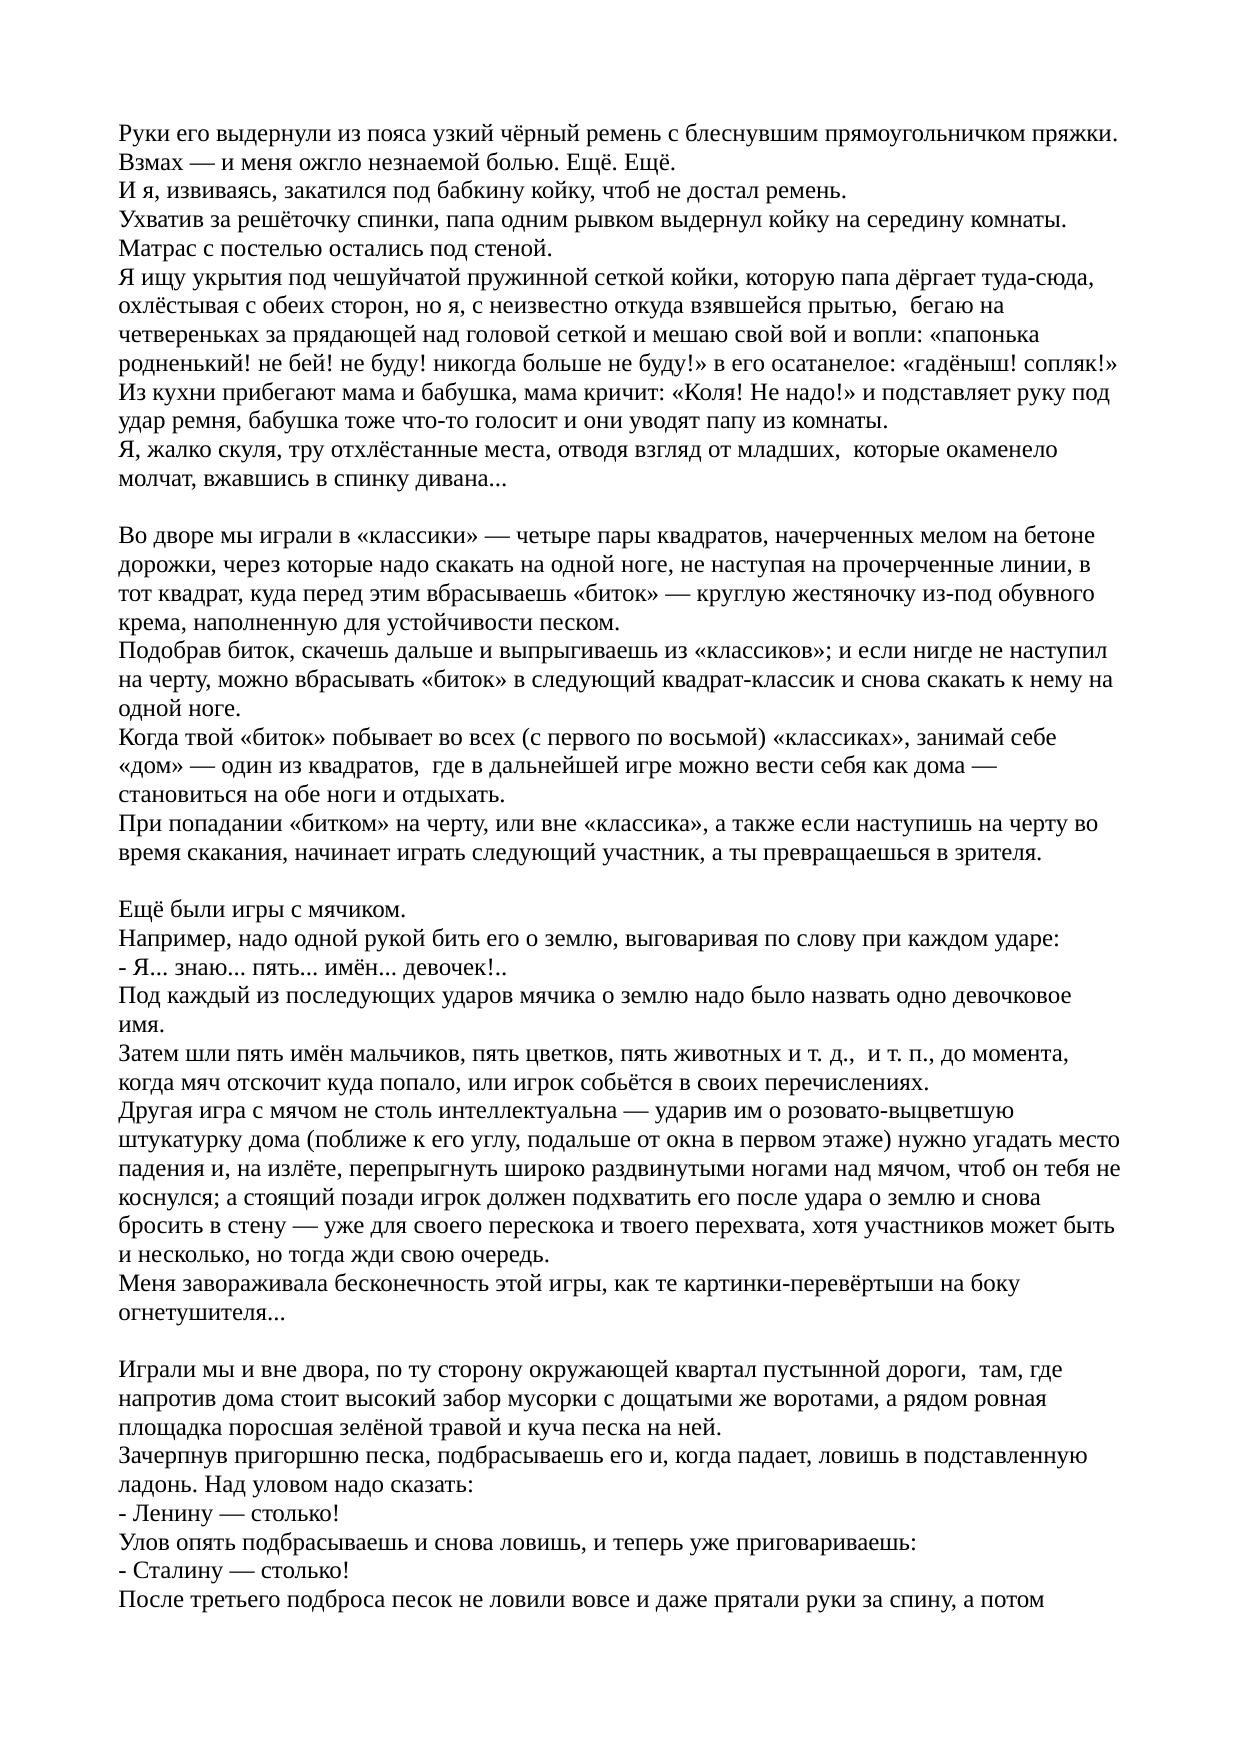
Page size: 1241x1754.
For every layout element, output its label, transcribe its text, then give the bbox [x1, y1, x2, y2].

text Например, надо одной рукой бить его о землю, выговаривая по слову при каждом ударе: [118, 923, 1122, 952]
text И я, извиваясь, закатился под бабкину койку, чтоб не достал ремень. [118, 176, 1122, 204]
text Руки его выдернули из пояса узкий чёрный ремень с блеснувшим прямоугольничком пряжки. [118, 118, 1122, 147]
text При попадании «битком» на черту, или вне «классика», а также если наступишь на черту во время скакания, начинает играть следующий участник, а ты превращаешься в зрителя. [118, 808, 1122, 866]
text Из кухни прибегают мама и бабушка, мама кричит: «Коля! Не надо!» и подставляет руку под удар ремня, бабушка тоже что-то голосит и они уводят папу из комнаты. [118, 377, 1122, 434]
text Играли мы и вне двора, по ту сторону окружающей квартал пустынной дороги, там, где напротив дома стоит высокий забор мусорки с дощатыми же воротами, а рядом ровная площадка поросшая зелёной травой и куча песка на ней. [118, 1354, 1122, 1441]
text Ухватив за решёточку спинки, папа одним рывком выдернул койку на середину комнаты. [118, 204, 1122, 233]
text Меня завораживала бесконечность этой игры, как те картинки-перевёртыши на боку огнетушителя... [118, 1268, 1122, 1326]
text - Ленину — столько! [118, 1498, 1122, 1527]
text Я ищу укрытия под чешуйчатой пружинной сеткой койки, которую папа дёргает туда-сюда, охлёстывая с обеих сторон, но я, с неизвестно откуда взявшейся прытью, бегаю на четвереньках за прядающей над головой сеткой и мешаю свой вой и вопли: «папонька родненький! не бей! не буду! никогда больше не буду!» в его осатанелое: «гадёныш! сопляк!» [118, 262, 1122, 377]
text - Сталину — столько! [118, 1556, 1122, 1584]
text Улов опять подбрасываешь и снова ловишь, и теперь уже приговариваешь: [118, 1527, 1122, 1556]
text - Я... знаю... пять... имён... девочек!.. [118, 952, 1122, 981]
text После третьего подброса песок не ловили вовсе и даже прятали руки за спину, а потом [118, 1584, 1122, 1613]
text Матрас с постелью остались под стеной. [118, 233, 1122, 262]
text Во дворе мы играли в «классики» — четыре пары квадратов, начерченных мелом на бетоне дорожки, через которые надо скакать на одной ноге, не наступая на прочерченные линии, в тот квадрат, куда перед этим вбрасываешь «биток» — круглую жестяночку из-под обувного крема, наполненную для устойчивости песком. [118, 521, 1122, 636]
text Подобрав биток, скачешь дальше и выпрыгиваешь из «классиков»; и если нигде не наступил на черту, можно вбрасывать «биток» в следующий квадрат-классик и снова скакать к нему на одной ноге. [118, 636, 1122, 722]
text Когда твой «биток» побывает во всех (с первого по восьмой) «классиках», занимай себе «дом» — один из квадратов, где в дальнейшей игре можно вести себя как дома — становиться на обе ноги и отдыхать. [118, 722, 1122, 808]
text Ещё были игры с мячиком. [118, 894, 1122, 923]
text Взмах — и меня ожгло незнаемой болью. Ещё. Ещё. [118, 147, 1122, 176]
text Затем шли пять имён мальчиков, пять цветков, пять животных и т. д., и т. п., до момента, когда мяч отскочит куда попало, или игрок собьётся в своих перечислениях. [118, 1038, 1122, 1096]
text Под каждый из последующих ударов мячика о землю надо было назвать одно девочковое имя. [118, 981, 1122, 1038]
text Я, жалко скуля, тру отхлёстанные места, отводя взгляд от младших, которые окаменело молчат, вжавшись в спинку дивана... [118, 434, 1122, 492]
text Зачерпнув пригоршню песка, подбрасываешь его и, когда падает, ловишь в подставленную ладонь. Над уловом надо сказать: [118, 1441, 1122, 1498]
text Другая игра с мячом не столь интеллектуальна — ударив им о розовато-выцветшую штукатурку дома (поближе к его углу, подальше от окна в первом этаже) нужно угадать место падения и, на излёте, перепрыгнуть широко раздвинутыми ногами над мячом, чтоб он тебя не коснулся; а стоящий позади игрок должен подхватить его после удара о землю и снова бросить в стену — уже для своего перескока и твоего перехвата, хотя участников может быть и несколько, но тогда жди свою очередь. [118, 1096, 1122, 1268]
